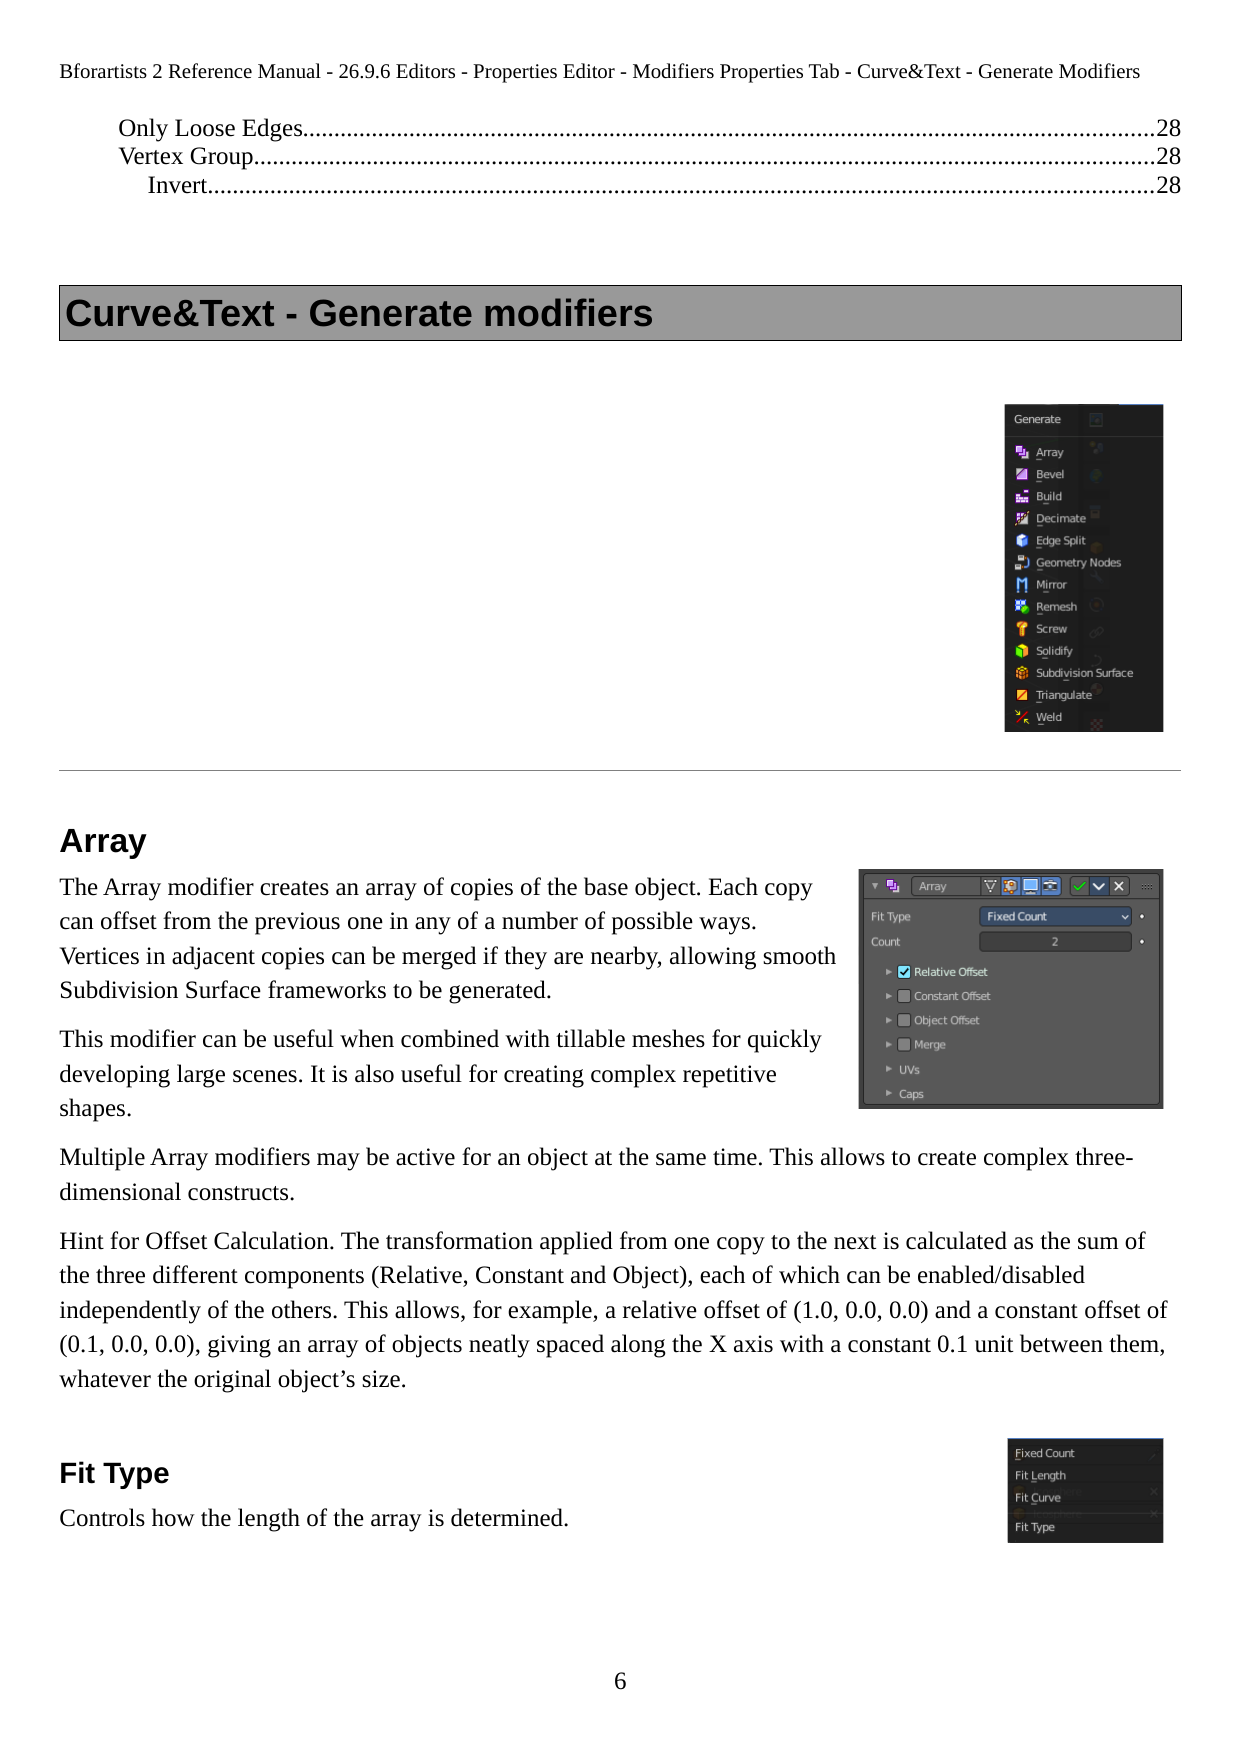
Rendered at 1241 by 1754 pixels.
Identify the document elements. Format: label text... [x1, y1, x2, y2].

text Invert 28 [147, 170, 1181, 199]
text The Array modifier creates an array of copies of the base object. Each copy can offset from the previous one in any of a number of possible ways. Vertices in adjacent copies can be merged if they are nearby, allowing smooth Subdivision Surface frameworks to be generated. [59, 872, 858, 1004]
picture [1004, 404, 1164, 732]
text Only Loose Edges 28 [118, 113, 1181, 141]
text This modifier can be useful when combined with tillable meshes for quickly developing large scenes. It is also useful for creating complex repetitive shapes. [59, 1024, 1181, 1122]
text Hint for Offset Calculation. The transformation applied from one copy to the next is calculated as the sum of the three different components (Relative, Constant and Object), each of which can be enabled/disabled independently of the others. This allows, for example, a relative offset of (1.0, 0.0, 0.0) and a constant offset of (0.1, 0.0, 0.0), giving an array of objects neatly spaced along the X axis with a constant 0.1 unit between them, whatever the original object’s size. [59, 1226, 1181, 1393]
table_header Curve&Text - Generate modifiers [60, 286, 1181, 340]
text Vertex Group 28 [118, 141, 1181, 170]
subtitle Fit Type [59, 1456, 1007, 1490]
text Multiple Array modifiers may be active for an object at the same time. This allows to create complex three-dimensional constructs. [59, 1142, 1181, 1206]
picture [1007, 1438, 1164, 1543]
subtitle [1164, 1456, 1181, 1490]
text Controls how the length of the array is determined. [59, 1503, 1007, 1531]
subtitle Array [59, 821, 1181, 859]
picture [858, 869, 1164, 1109]
